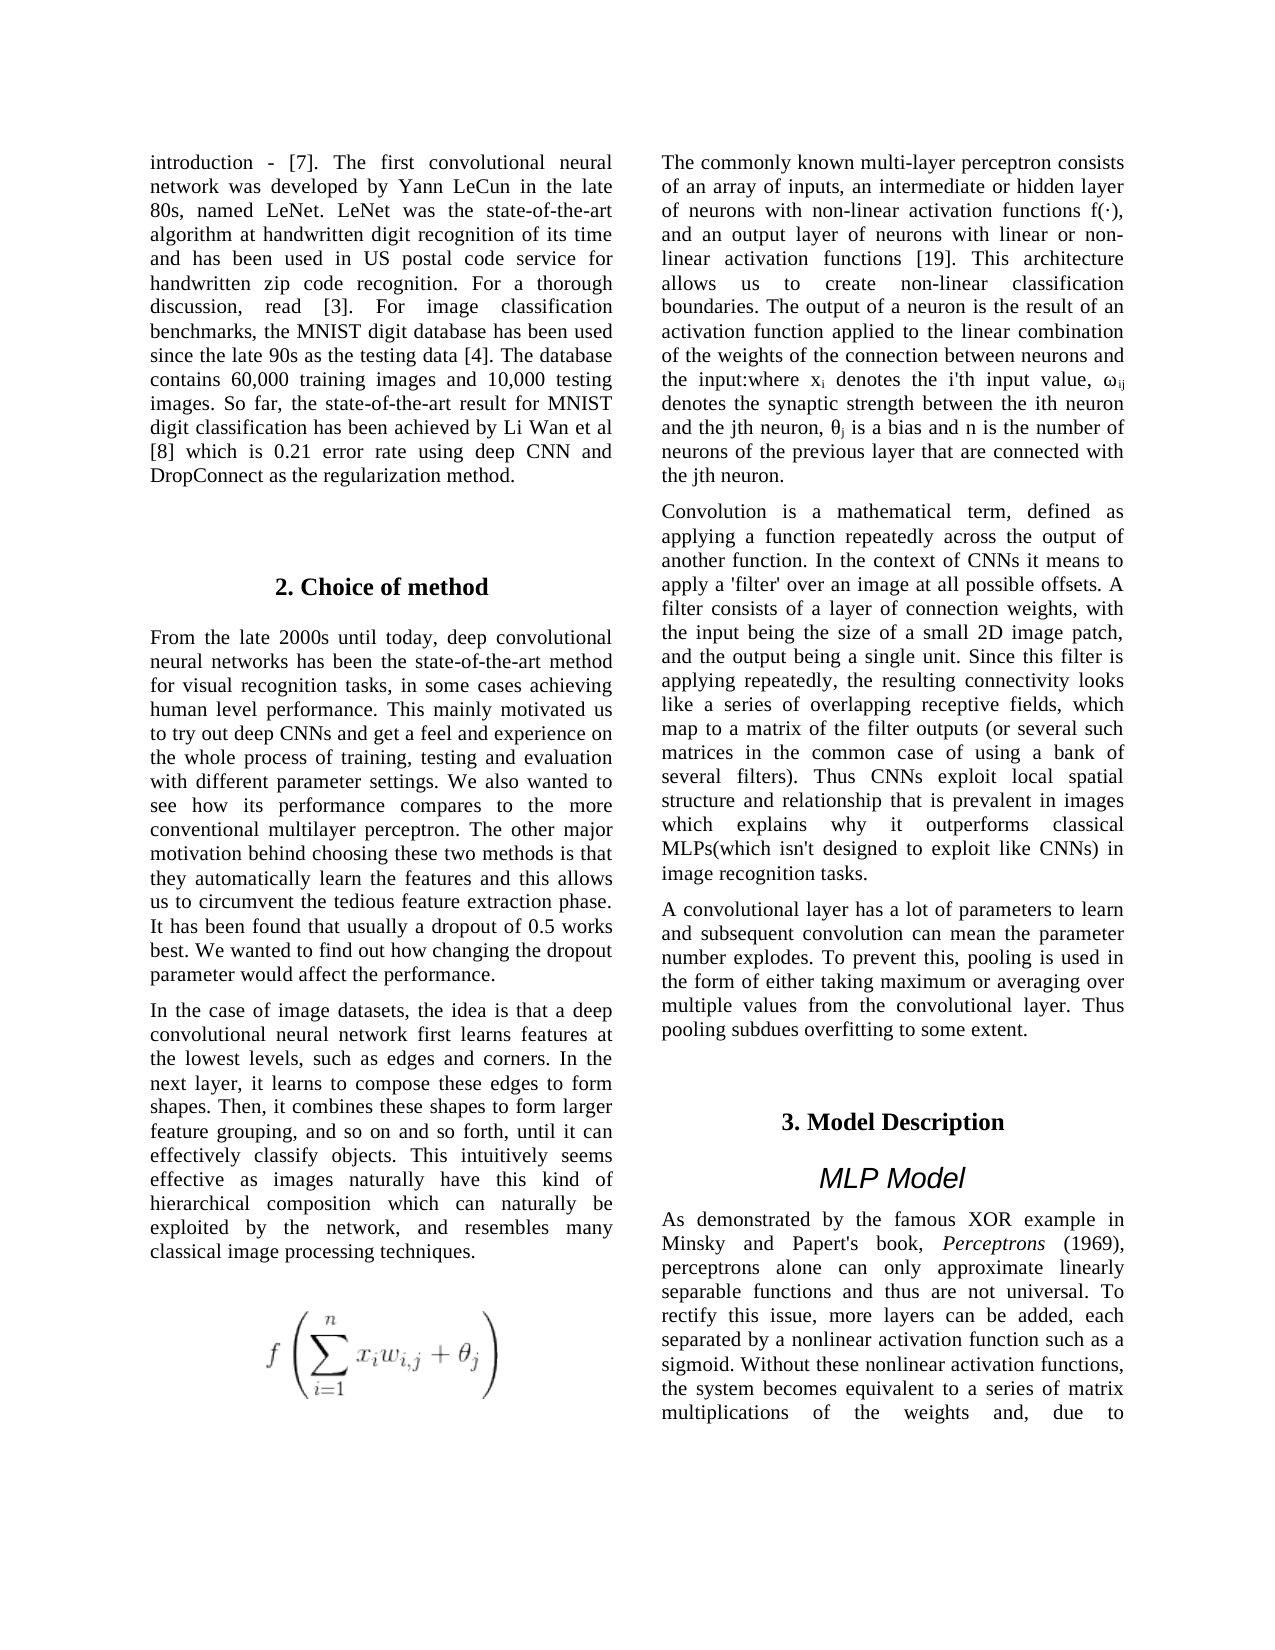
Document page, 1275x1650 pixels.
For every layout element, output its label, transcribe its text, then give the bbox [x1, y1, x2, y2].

text Convolution is a mathematical term, defined as applying a function repeatedly across the output of another function. In the context of CNNs it means to apply a 'filter' over an image at all possible offsets. A filter consists of a layer of connection weights, with the input being the size of a small 2D image patch, and the output being a single unit. Since this filter is applying repeatedly, the resulting connectivity looks like a series of overlapping receptive fields, which map to a matrix of the filter outputs (or several such matrices in the common case of using a bank of several filters). Thus CNNs exploit local spatial structure and relationship that is prevalent in images which explains why it outperforms classical MLPs(which isn't designed to exploit like CNNs) in image recognition tasks. [661, 499, 1125, 884]
text introduction - [7]. The first convolutional neural network was developed by Yann LeCun in the late 80s, named LeNet. LeNet was the state-of-the-art algorithm at handwritten digit recognition of its time and has been used in US postal code service for handwritten zip code recognition. For a thorough discussion, read [3]. For image classification benchmarks, the MNIST digit database has been used since the late 90s as the testing data [4]. The database contains 60,000 training images and 10,000 testing images. So far, the state-of-the-art result for MNIST digit classification has been achieved by Li Wan et al [8] which is 0.21 error rate using deep CNN and DropConnect as the regularization method. [150, 150, 613, 487]
picture [265, 1311, 499, 1399]
subtitle MLP Model [661, 1161, 1125, 1194]
text From the late 2000s until today, deep convolutional neural networks has been the state-of-the-art method for visual recognition tasks, in some cases achieving human level performance. This mainly motivated us to try out deep CNNs and get a feel and experience on the whole process of training, testing and evaluation with different parameter settings. We also wanted to see how its performance compares to the more conventional multilayer perceptron. The other major motivation behind choosing these two methods is that they automatically learn the features and this allows us to circumvent the tedious feature extraction phase. It has been found that usually a dropout of 0.5 works best. We wanted to find out how changing the dropout parameter would affect the performance. [150, 625, 613, 986]
text As demonstrated by the famous XOR example in Minsky and Papert's book, Perceptrons (1969), perceptrons alone can only approximate linearly separable functions and thus are not universal. To rectify this issue, more layers can be added, each separated by a nonlinear activation function such as a sigmoid. Without these nonlinear activation functions, the system becomes equivalent to a series of matrix multiplications of the weights and, due to [661, 1207, 1125, 1423]
text In the case of image datasets, the idea is that a deep convolutional neural network first learns features at the lowest levels, such as edges and corners. In the next layer, it learns to compose these edges to form shapes. Then, it combines these shapes to form larger feature grouping, and so on and so forth, until it can effectively classify objects. This intuitively seems effective as images naturally have this kind of hierarchical composition which can naturally be exploited by the network, and resembles many classical image processing techniques. [150, 998, 613, 1263]
subtitle 3. Model Description [661, 1107, 1125, 1136]
text The commonly known multi-layer perceptron consists of an array of inputs, an intermediate or hidden layer of neurons with non-linear activation functions f(·), and an output layer of neurons with linear or non-linear activation functions [19]. This architecture allows us to create non-linear classification boundaries. The output of a neuron is the result of an activation function applied to the linear combination of the weights of the connection between neurons and the input:where xi denotes the i'th input value, ωij denotes the synaptic strength between the ith neuron and the jth neuron, θj is a bias and n is the number of neurons of the previous layer that are connected with the jth neuron. [661, 150, 1125, 487]
subtitle 2. Choice of method [150, 572, 613, 601]
text A convolutional layer has a lot of parameters to learn and subsequent convolution can mean the parameter number explodes. To prevent this, pooling is used in the form of either taking maximum or averaging over multiple values from the convolutional layer. Thus pooling subdues overfitting to some extent. [661, 897, 1125, 1041]
